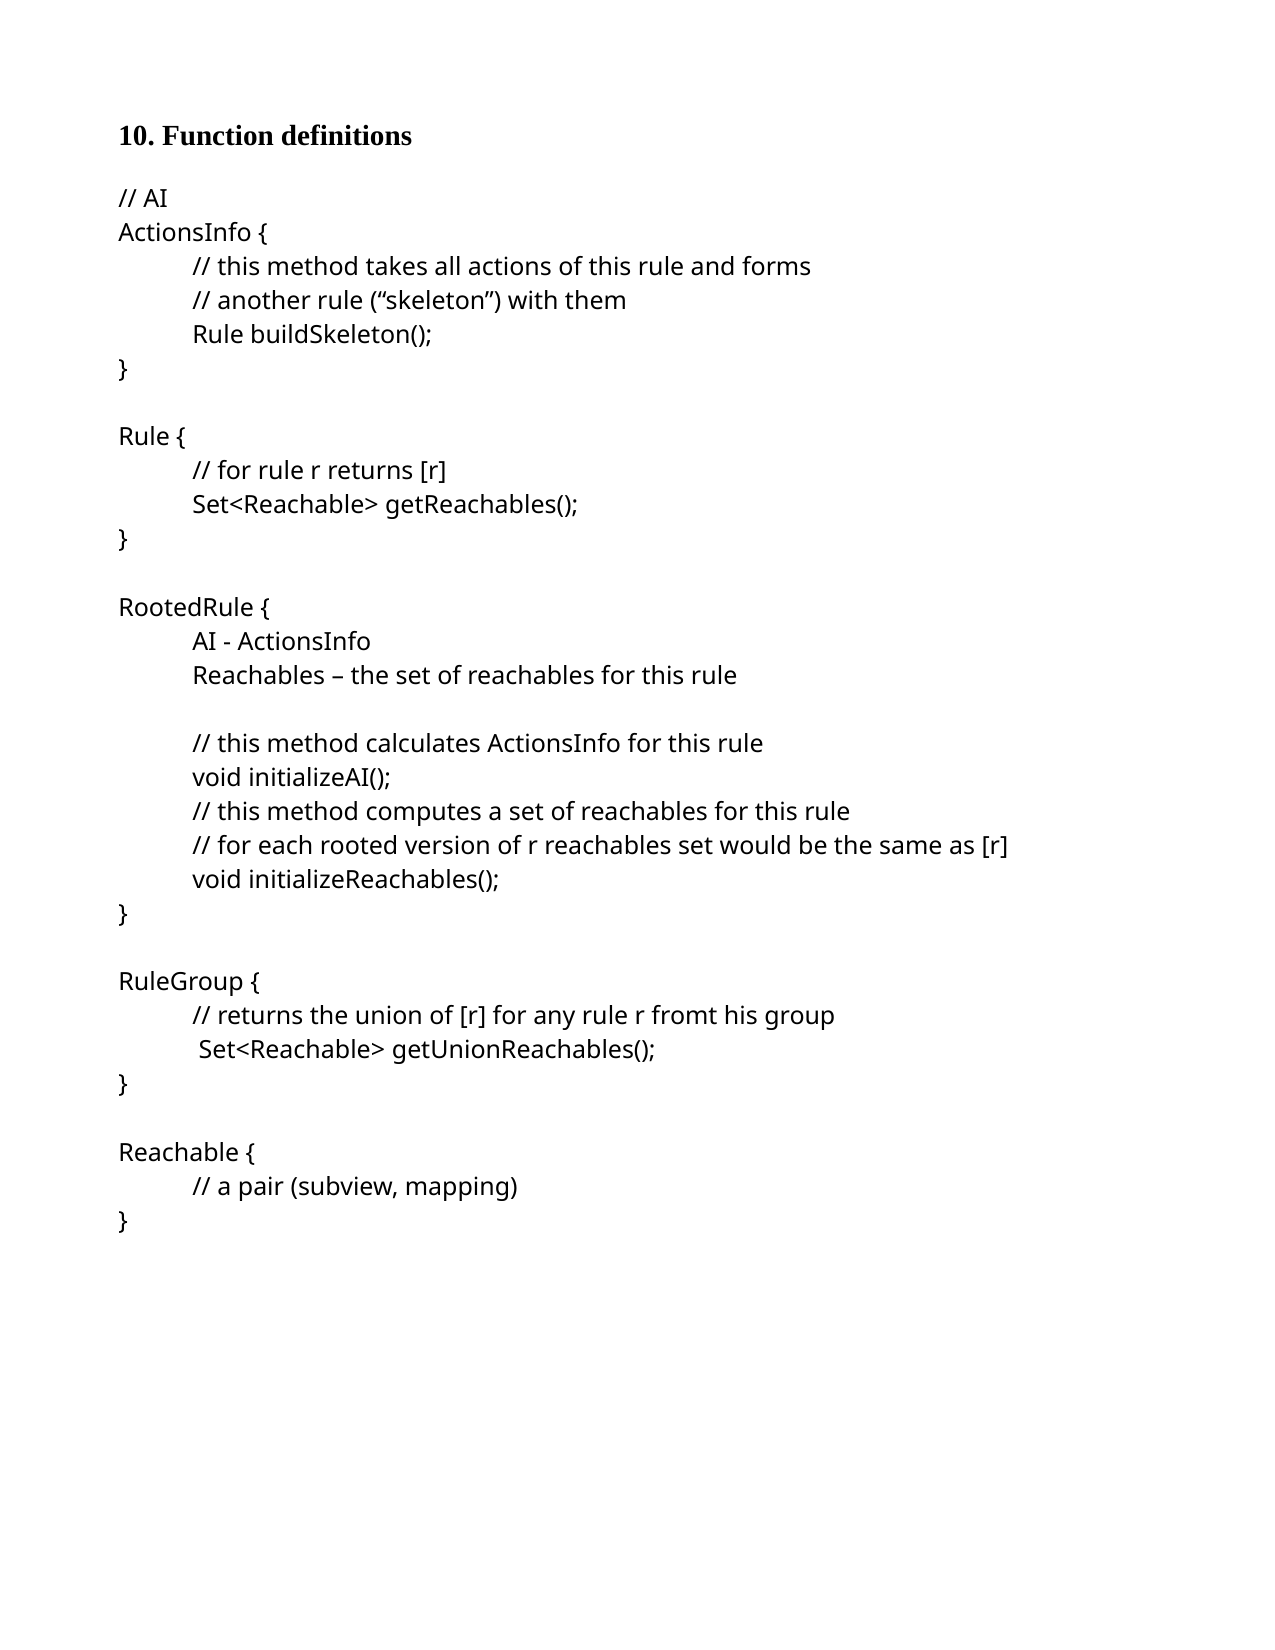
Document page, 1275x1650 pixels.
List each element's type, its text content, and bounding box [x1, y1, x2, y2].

text // this method calculates ActionsInfo for this rule [118, 725, 1157, 759]
text // for rule r returns [r] [118, 453, 1157, 487]
text // this method takes all actions of this rule and forms [118, 248, 1157, 283]
text RuleGroup { [118, 964, 1157, 998]
text } [118, 896, 1157, 930]
text // this method computes a set of reachables for this rule [118, 793, 1157, 828]
text Reachables – the set of reachables for this rule [118, 657, 1157, 691]
text AI - ActionsInfo [118, 623, 1157, 657]
text } [118, 1202, 1157, 1236]
text } [118, 351, 1157, 385]
text Rule buildSkeleton(); [118, 317, 1157, 351]
text void initializeReachables(); [118, 862, 1157, 896]
text // another rule (“skeleton”) with them [118, 283, 1157, 317]
text 10. Function definitions [118, 118, 1157, 152]
text Reachable { [118, 1134, 1157, 1168]
text // for each rooted version of r reachables set would be the same as [r] [118, 828, 1157, 862]
text } [118, 1066, 1157, 1100]
text // returns the union of [r] for any rule r fromt his group [118, 998, 1157, 1032]
text Set<Reachable> getUnionReachables(); [118, 1032, 1157, 1066]
text } [118, 521, 1157, 555]
text void initializeAI(); [118, 759, 1157, 793]
text Set<Reachable> getReachables(); [118, 487, 1157, 521]
text // a pair (subview, mapping) [118, 1168, 1157, 1202]
text RootedRule { [118, 589, 1157, 623]
text Rule { [118, 419, 1157, 453]
text ActionsInfo { [118, 214, 1157, 248]
text // AI [118, 180, 1157, 214]
